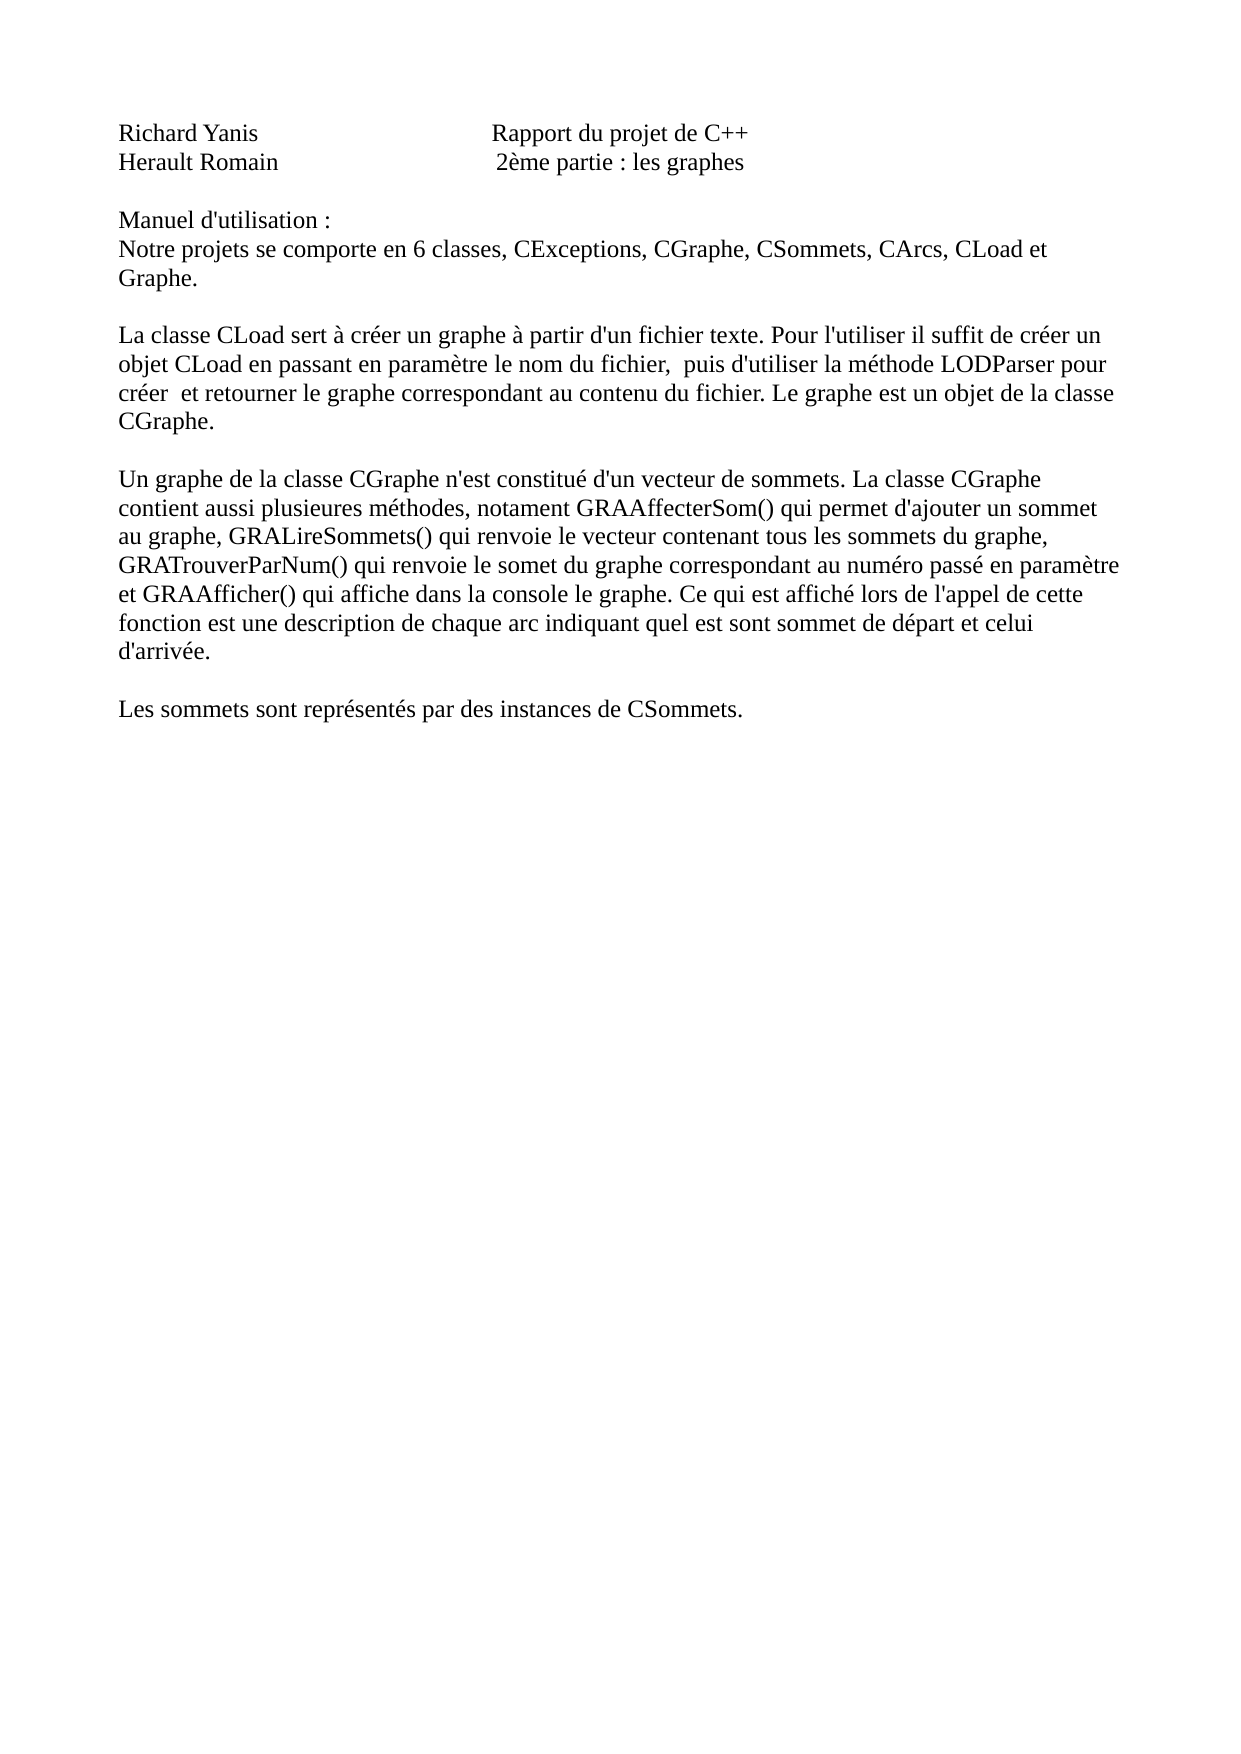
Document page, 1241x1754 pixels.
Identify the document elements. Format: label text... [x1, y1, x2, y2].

text Notre projets se comporte en 6 classes, CExceptions, CGraphe, CSommets, CArcs, CLoad et Graphe. [118, 234, 1122, 291]
text La classe CLoad sert à créer un graphe à partir d'un fichier texte. Pour l'utiliser il suffit de créer un objet CLoad en passant en paramètre le nom du fichier, puis d'utiliser la méthode LODParser pour créer et retourner le graphe correspondant au contenu du fichier. Le graphe est un objet de la classe CGraphe. [118, 320, 1122, 435]
text Les sommets sont représentés par des instances de CSommets. [118, 694, 1122, 723]
text Manuel d'utilisation : [118, 205, 1122, 234]
text Un graphe de la classe CGraphe n'est constitué d'un vecteur de sommets. La classe CGraphe contient aussi plusieures méthodes, notament GRAAffecterSom() qui permet d'ajouter un sommet au graphe, GRALireSommets() qui renvoie le vecteur contenant tous les sommets du graphe, GRATrouverParNum() qui renvoie le somet du graphe correspondant au numéro passé en paramètre et GRAAfficher() qui affiche dans la console le graphe. Ce qui est affiché lors de l'appel de cette fonction est une description de chaque arc indiquant quel est sont sommet de départ et celui d'arrivée. [118, 464, 1122, 665]
